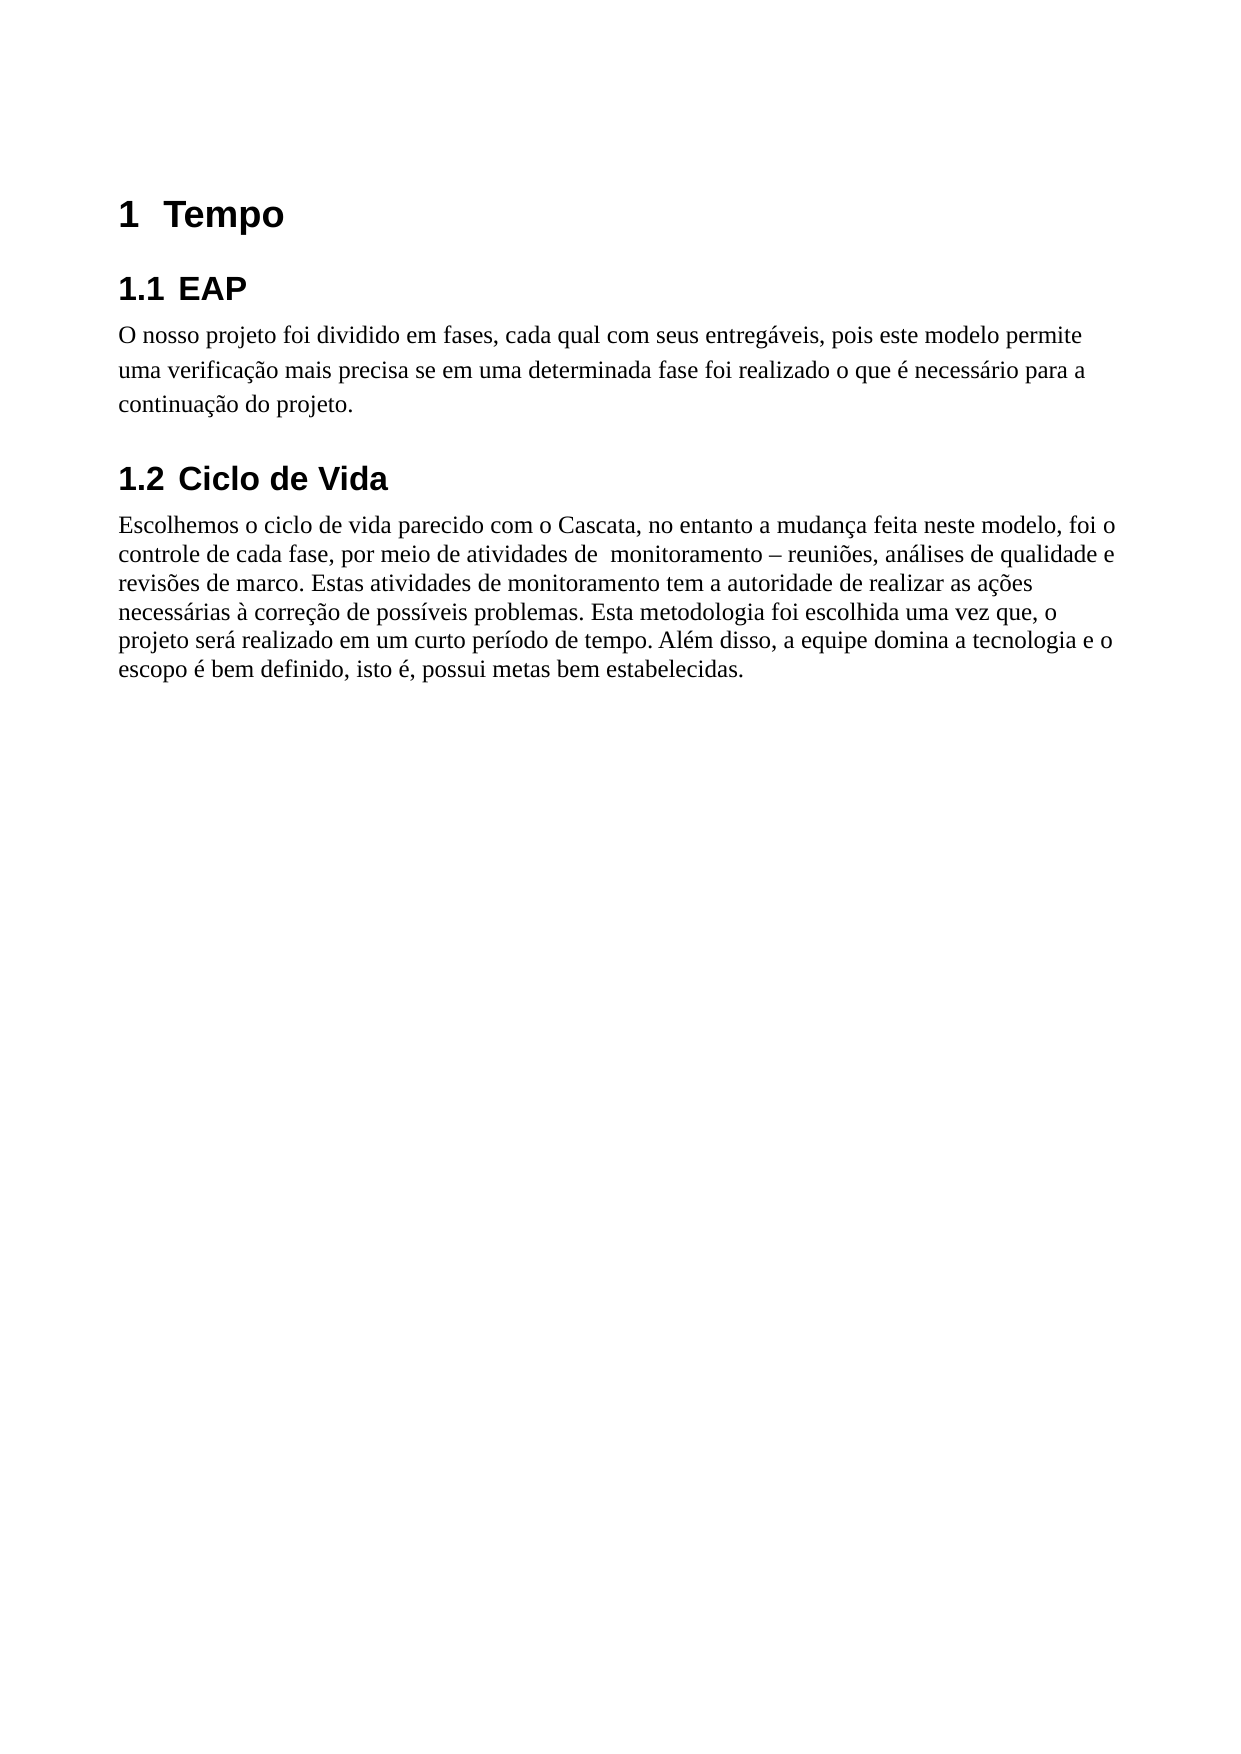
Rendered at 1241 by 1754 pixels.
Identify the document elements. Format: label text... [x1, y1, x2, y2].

subtitle EAP [118, 269, 1122, 308]
text O nosso projeto foi dividido em fases, cada qual com seus entregáveis, pois este modelo permite uma verificação mais precisa se em uma determinada fase foi realizado o que é necessário para a continuação do projeto. [118, 320, 1122, 418]
subtitle Tempo [118, 192, 1122, 236]
subtitle Ciclo de Vida [118, 459, 1122, 498]
text Escolhemos o ciclo de vida parecido com o Cascata, no entanto a mudança feita neste modelo, foi o controle de cada fase, por meio de atividades de monitoramento – reuniões, análises de qualidade e revisões de marco. Estas atividades de monitoramento tem a autoridade de realizar as ações necessárias à correção de possíveis problemas. Esta metodologia foi escolhida uma vez que, o projeto será realizado em um curto período de tempo. Além disso, a equipe domina a tecnologia e o escopo é bem definido, isto é, possui metas bem estabelecidas. [118, 510, 1122, 683]
